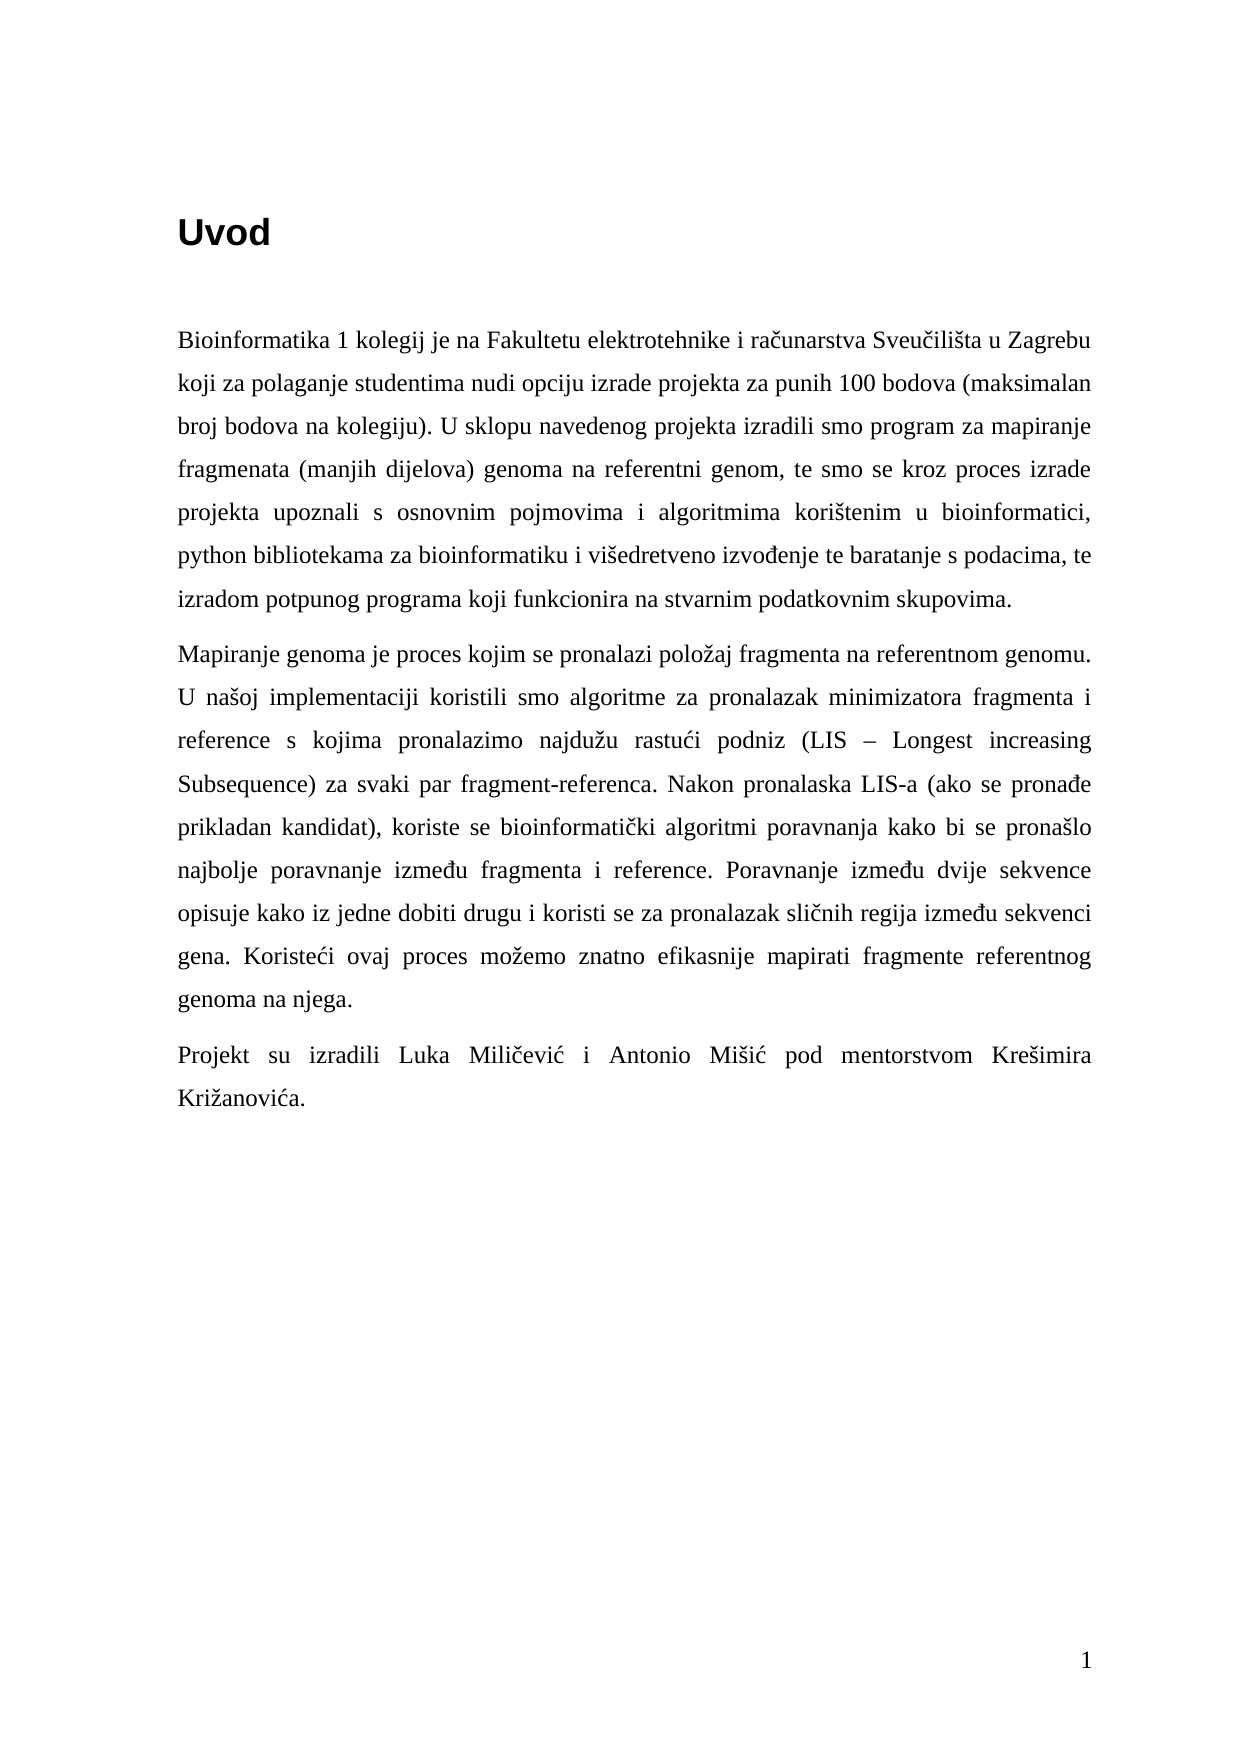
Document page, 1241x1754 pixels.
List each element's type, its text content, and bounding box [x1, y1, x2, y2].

subtitle Uvod [177, 210, 1092, 253]
text Projekt su izradili Luka Miličević i Antonio Mišić pod mentorstvom Krešimira Križanovića. [177, 1040, 1092, 1112]
text Mapiranje genoma je proces kojim se pronalazi položaj fragmenta na referentnom genomu. U našoj implementaciji koristili smo algoritme za pronalazak minimizatora fragmenta i reference s kojima pronalazimo najdužu rastući podniz (LIS – Longest increasing Subsequence) za svaki par fragment-referenca. Nakon pronalaska LIS-a (ako se pronađe prikladan kandidat), koriste se bioinformatički algoritmi poravnanja kako bi se pronašlo najbolje poravnanje između fragmenta i reference. Poravnanje između dvije sekvence opisuje kako iz jedne dobiti drugu i koristi se za pronalazak sličnih regija između sekvenci gena. Koristeći ovaj proces možemo znatno efikasnije mapirati fragmente referentnog genoma na njega. [177, 639, 1092, 1013]
text Bioinformatika 1 kolegij je na Fakultetu elektrotehnike i računarstva Sveučilišta u Zagrebu koji za polaganje studentima nudi opciju izrade projekta za punih 100 bodova (maksimalan broj bodova na kolegiju). U sklopu navedenog projekta izradili smo program za mapiranje fragmenata (manjih dijelova) genoma na referentni genom, te smo se kroz proces izrade projekta upoznali s osnovnim pojmovima i algoritmima korištenim u bioinformatici, python bibliotekama za bioinformatiku i višedretveno izvođenje te baratanje s podacima, te izradom potpunog programa koji funkcionira na stvarnim podatkovnim skupovima. [177, 325, 1092, 612]
